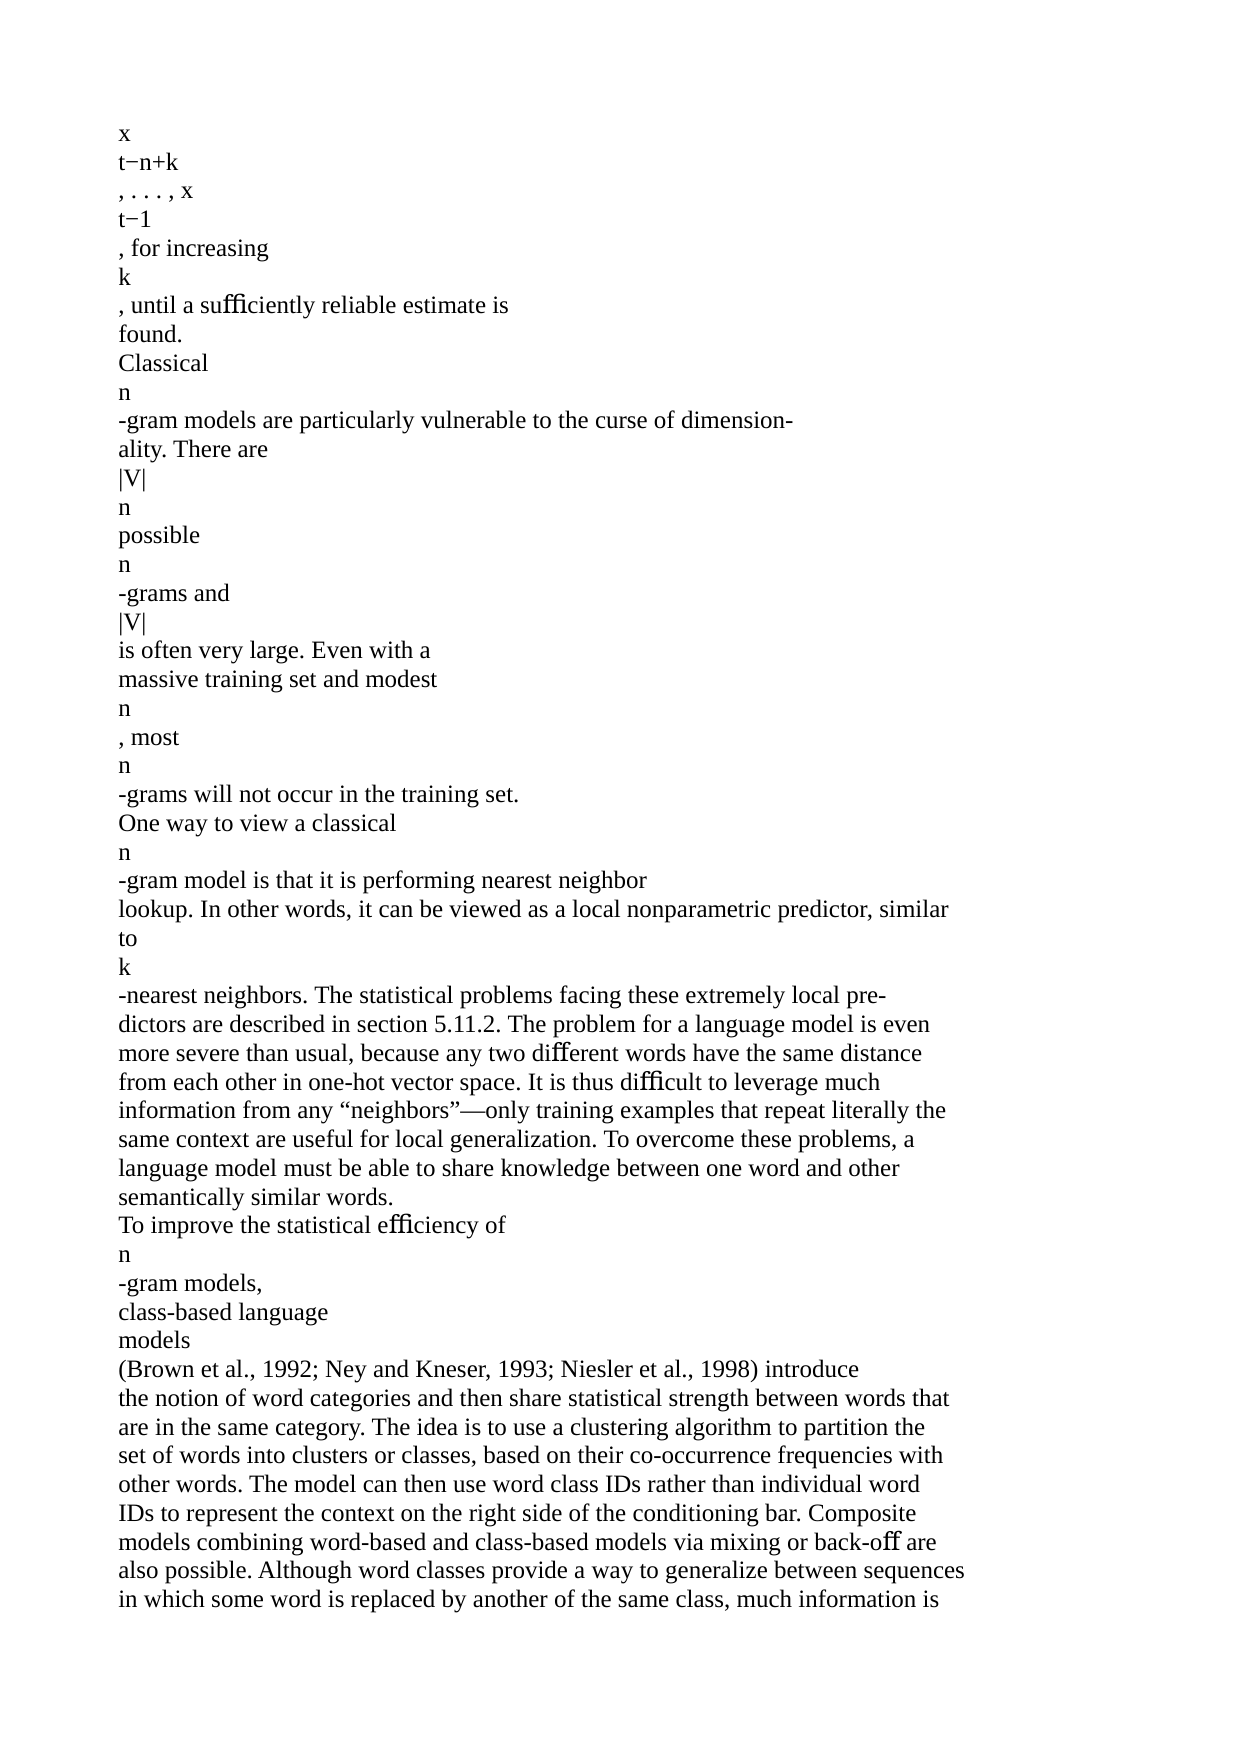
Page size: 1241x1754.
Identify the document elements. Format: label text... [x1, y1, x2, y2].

text n [118, 751, 1122, 779]
text possible [118, 521, 1122, 549]
text n [118, 492, 1122, 521]
text more severe than usual, because any two diﬀerent words have the same distance [118, 1038, 1122, 1067]
text |V| [118, 607, 1122, 636]
text One way to view a classical [118, 808, 1122, 837]
text -grams will not occur in the training set. [118, 779, 1122, 808]
text the notion of word categories and then share statistical strength between words that [118, 1383, 1122, 1412]
text lookup. In other words, it can be viewed as a local nonparametric predictor, similar [118, 894, 1122, 923]
text , most [118, 722, 1122, 751]
text also possible. Although word classes provide a way to generalize between sequences [118, 1556, 1122, 1584]
text -gram models, [118, 1268, 1122, 1297]
text are in the same category. The idea is to use a clustering algorithm to partition the [118, 1412, 1122, 1441]
text -gram model is that it is performing nearest neighbor [118, 866, 1122, 894]
text -gram models are particularly vulnerable to the curse of dimension- [118, 406, 1122, 434]
text (Brown et al., 1992; Ney and Kneser, 1993; Niesler et al., 1998) introduce [118, 1354, 1122, 1383]
text in which some word is replaced by another of the same class, much information is [118, 1584, 1122, 1613]
text IDs to represent the context on the right side of the conditioning bar. Composite [118, 1498, 1122, 1527]
text t−1 [118, 204, 1122, 233]
text to [118, 923, 1122, 952]
text -nearest neighbors. The statistical problems facing these extremely local pre- [118, 981, 1122, 1009]
text other words. The model can then use word class IDs rather than individual word [118, 1469, 1122, 1498]
text dictors are described in section 5.11.2. The problem for a language model is even [118, 1009, 1122, 1038]
text Classical [118, 348, 1122, 377]
text found. [118, 319, 1122, 348]
text n [118, 1239, 1122, 1268]
text from each other in one-hot vector space. It is thus diﬃcult to leverage much [118, 1067, 1122, 1096]
text , . . . , x [118, 176, 1122, 204]
text massive training set and modest [118, 664, 1122, 693]
text k [118, 262, 1122, 291]
text x [118, 118, 1122, 147]
text n [118, 549, 1122, 578]
text t−n+k [118, 147, 1122, 176]
text set of words into clusters or classes, based on their co-occurrence frequencies with [118, 1441, 1122, 1469]
text class-based language [118, 1297, 1122, 1326]
text -grams and [118, 578, 1122, 607]
text same context are useful for local generalization. To overcome these problems, a [118, 1124, 1122, 1153]
text information from any “neighbors”—only training examples that repeat literally the [118, 1096, 1122, 1124]
text language model must be able to share knowledge between one word and other [118, 1153, 1122, 1182]
text n [118, 377, 1122, 406]
text models combining word-based and class-based models via mixing or back-oﬀ are [118, 1527, 1122, 1556]
text semantically similar words. [118, 1182, 1122, 1211]
text n [118, 837, 1122, 866]
text , until a suﬃciently reliable estimate is [118, 291, 1122, 319]
text n [118, 693, 1122, 722]
text To improve the statistical eﬃciency of [118, 1211, 1122, 1239]
text |V| [118, 463, 1122, 492]
text k [118, 952, 1122, 981]
text , for increasing [118, 233, 1122, 262]
text models [118, 1326, 1122, 1354]
text ality. There are [118, 434, 1122, 463]
text is often very large. Even with a [118, 636, 1122, 664]
